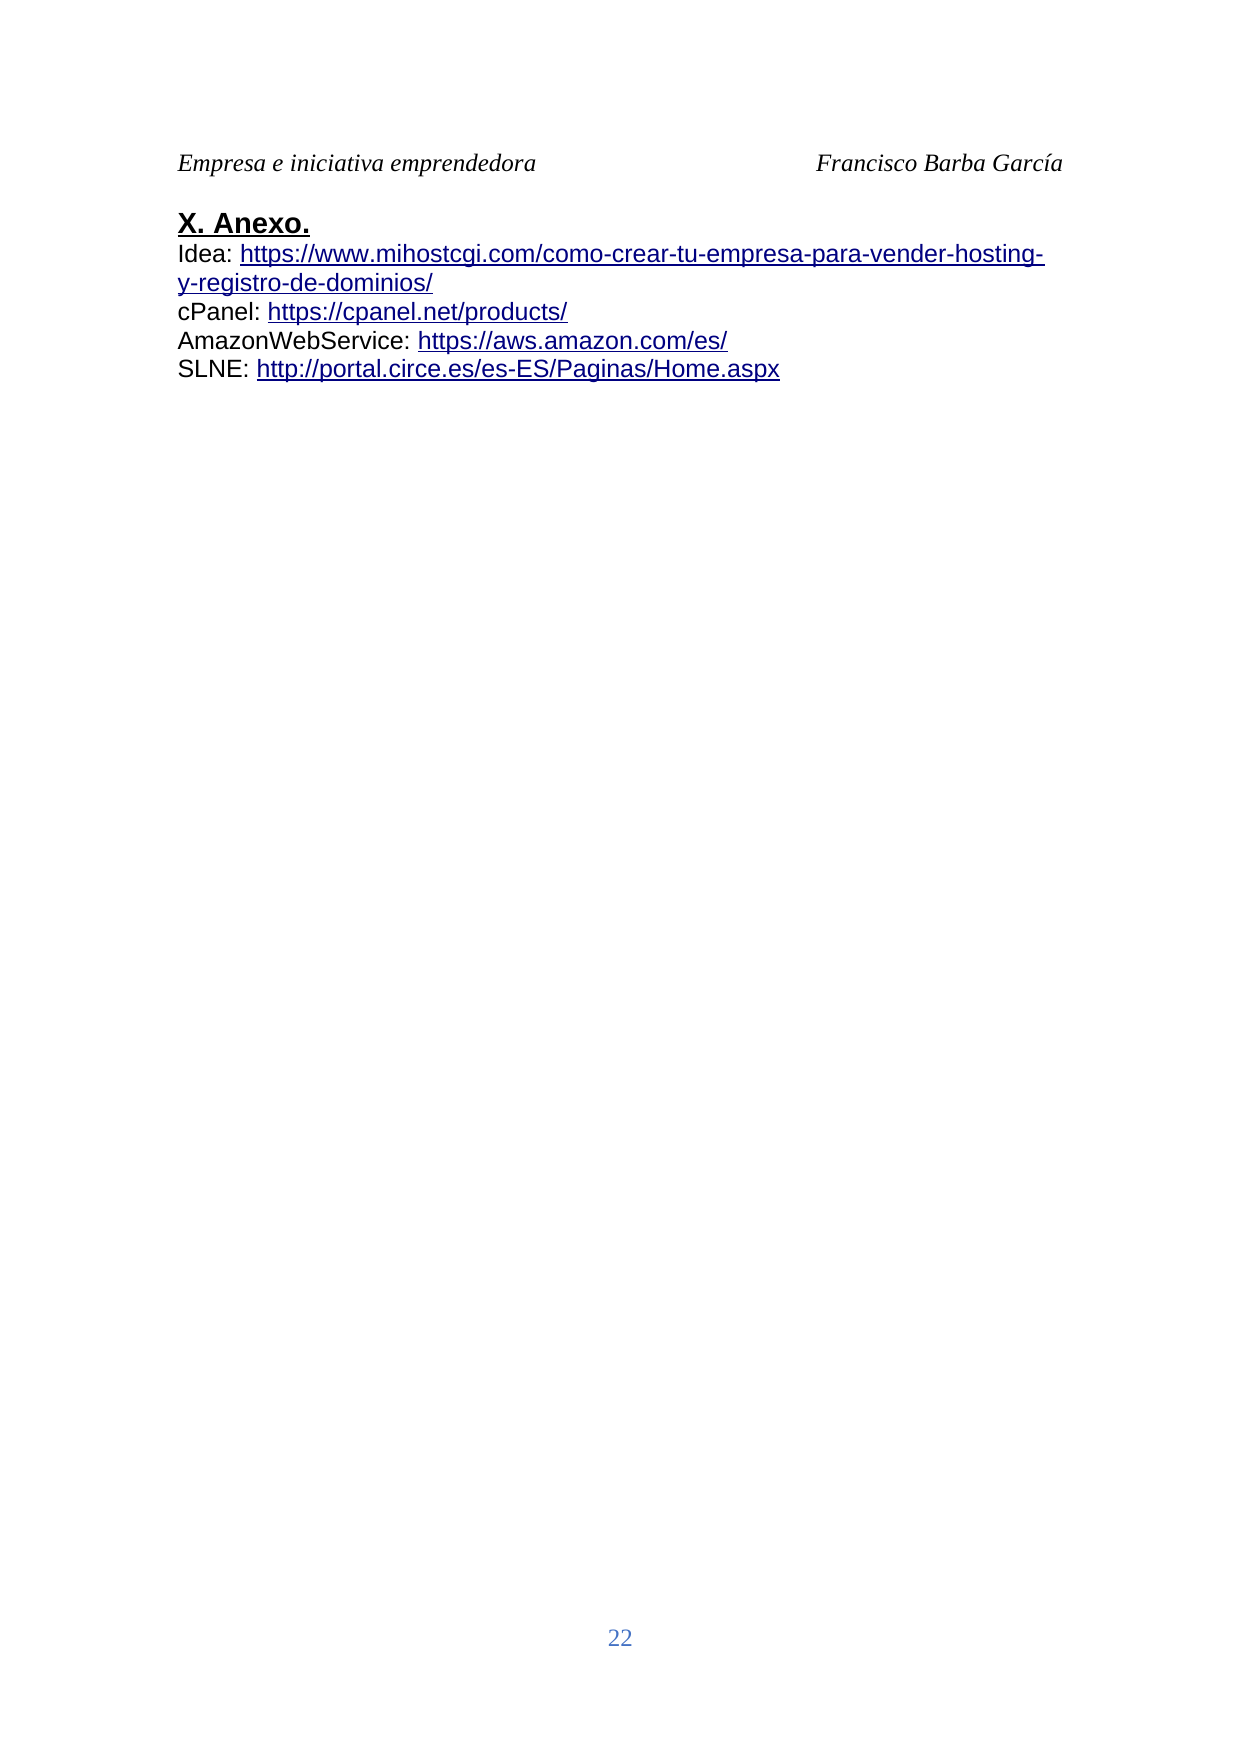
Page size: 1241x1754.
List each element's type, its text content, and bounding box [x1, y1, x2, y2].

text AmazonWebService: https://aws.amazon.com/es/ [177, 326, 1063, 354]
text cPanel: https://cpanel.net/products/ [177, 297, 1063, 326]
text X. Anexo. [177, 206, 1063, 239]
text Idea: https://www.mihostcgi.com/como-crear-tu-empresa-para-vender-hosting-y-registro-de-dominios/ [177, 239, 1063, 297]
text SLNE: http://portal.circe.es/es-ES/Paginas/Home.aspx [177, 354, 1063, 383]
